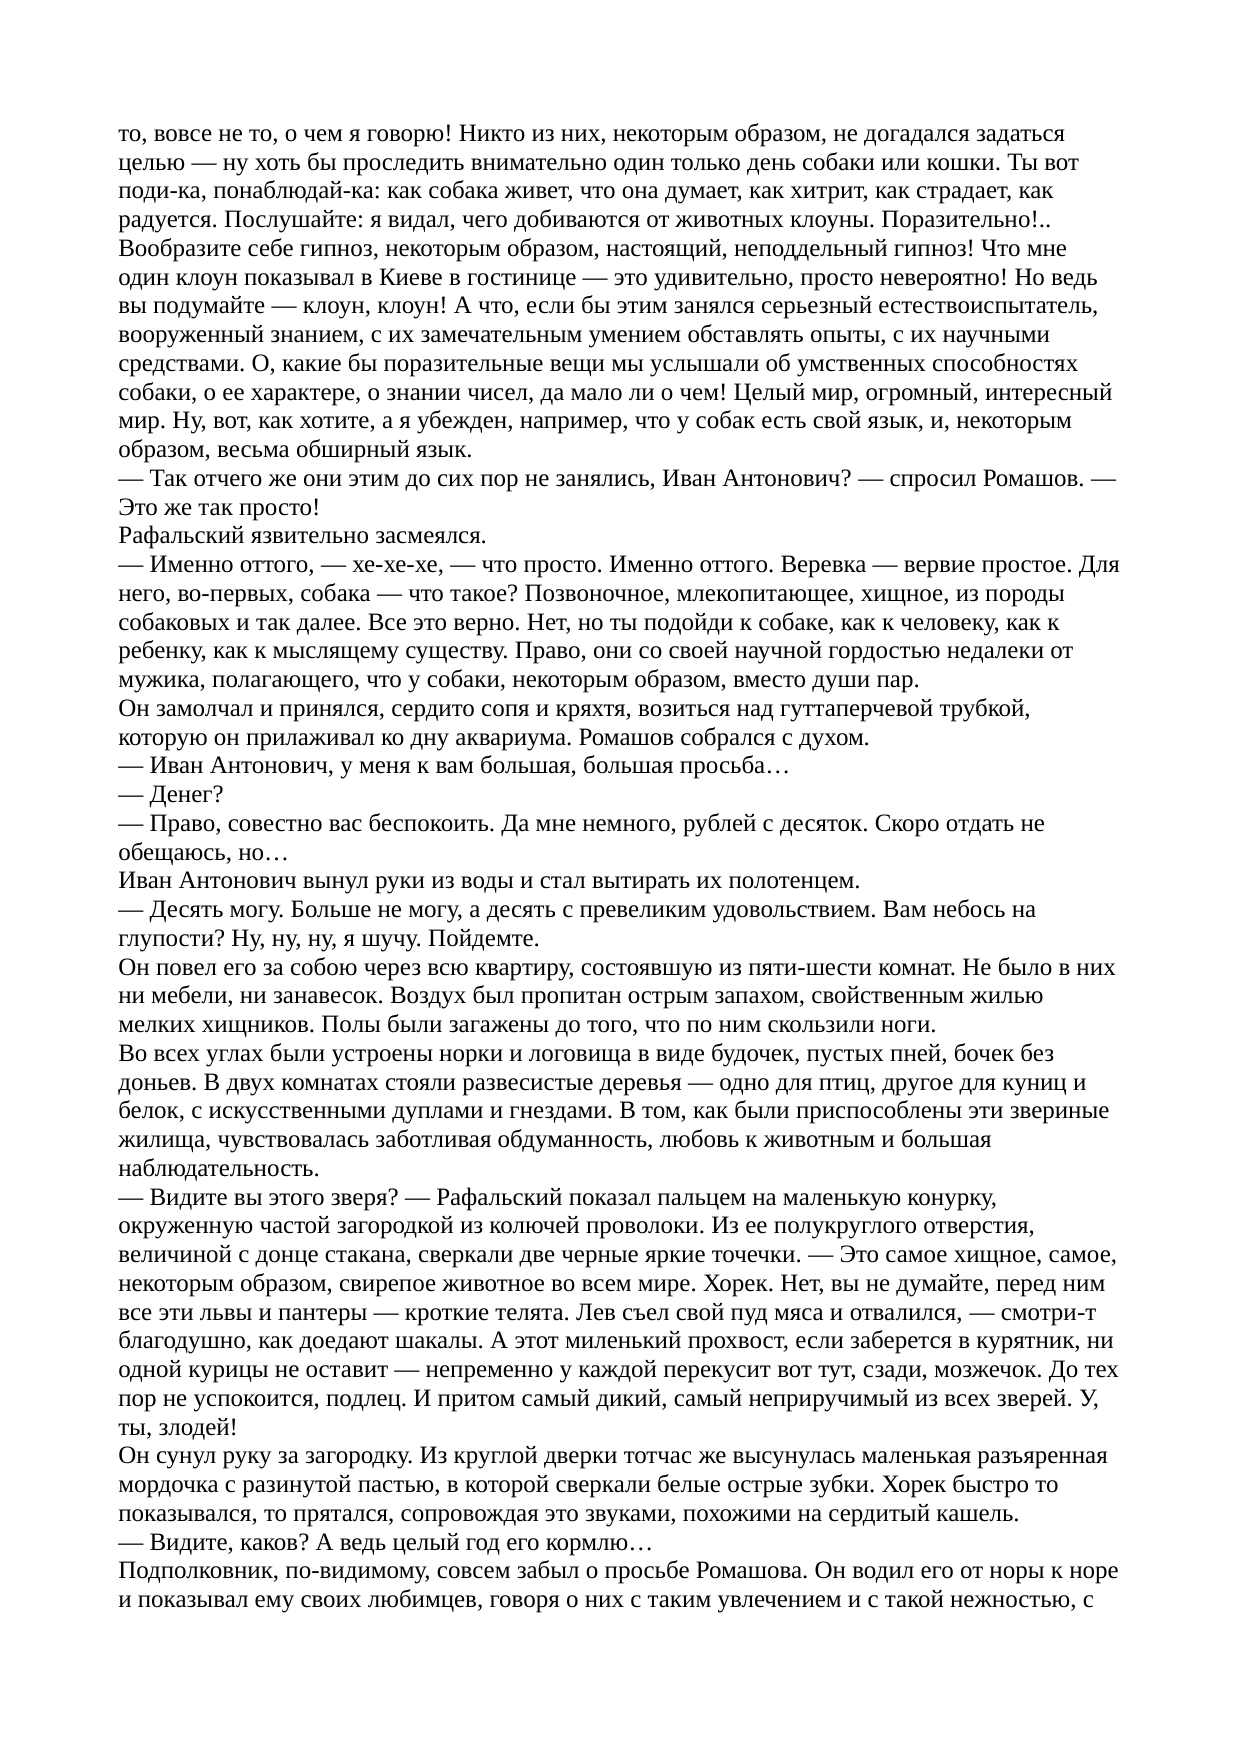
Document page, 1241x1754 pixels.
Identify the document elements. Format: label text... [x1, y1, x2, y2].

text — Право, совестно вас беспокоить. Да мне немного, рублей с десяток. Скоро отдать не обещаюсь, но… [118, 808, 1122, 866]
text Рафальский язвительно засмеялся. [118, 521, 1122, 549]
text — Видите вы этого зверя? — Рафальский показал пальцем на маленькую конурку, окруженную частой загородкой из колючей проволоки. Из ее полукруглого отверстия, величиной с донце стакана, сверкали две черные яркие точечки. — Это самое хищное, самое, некоторым образом, свирепое животное во всем мире. Хорек. Нет, вы не думайте, перед ним все эти львы и пантеры — кроткие телята. Лев съел свой пуд мяса и отвалился, — смотри-т благодушно, как доедают шакалы. А этот миленький прохвост, если заберется в курятник, ни одной курицы не оставит — непременно у каждой перекусит вот тут, сзади, мозжечок. До тех пор не успокоится, подлец. И притом самый дикий, самый неприручимый из всех зверей. У, ты, злодей! [118, 1182, 1122, 1441]
text Он сунул руку за загородку. Из круглой дверки тотчас же высунулась маленькая разъяренная мордочка с разинутой пастью, в которой сверкали белые острые зубки. Хорек быстро то показывался, то прятался, сопровождая это звуками, похожими на сердитый кашель. [118, 1441, 1122, 1527]
text Иван Антонович вынул руки из воды и стал вытирать их полотенцем. [118, 866, 1122, 894]
text — Иван Антонович, у меня к вам большая, большая просьба… [118, 751, 1122, 779]
text то, вовсе не то, о чем я говорю! Никто из них, некоторым образом, не догадался задаться целью — ну хоть бы проследить внимательно один только день собаки или кошки. Ты вот поди-ка, понаблюдай-ка: как собака живет, что она думает, как хитрит, как страдает, как радуется. Послушайте: я видал, чего добиваются от животных клоуны. Поразительно!.. Вообразите себе гипноз, некоторым образом, настоящий, неподдельный гипноз! Что мне один клоун показывал в Киеве в гостинице — это удивительно, просто невероятно! Но ведь вы подумайте — клоун, клоун! А что, если бы этим занялся серьезный естествоиспытатель, вооруженный знанием, с их замечательным умением обставлять опыты, с их научными средствами. О, какие бы поразительные вещи мы услышали об умственных способностях собаки, о ее характере, о знании чисел, да мало ли о чем! Целый мир, огромный, интересный мир. Ну, вот, как хотите, а я убежден, например, что у собак есть свой язык, и, некоторым образом, весьма обширный язык. [118, 118, 1122, 463]
text — Десять могу. Больше не могу, а десять с превеликим удовольствием. Вам небось на глупости? Ну, ну, ну, я шучу. Пойдемте. [118, 894, 1122, 952]
text — Денег? [118, 779, 1122, 808]
text Во всех углах были устроены норки и логовища в виде будочек, пустых пней, бочек без доньев. В двух комнатах стояли развесистые деревья — одно для птиц, другое для куниц и белок, с искусственными дуплами и гнездами. В том, как были приспособлены эти звериные жилища, чувствовалась заботливая обдуманность, любовь к животным и большая наблюдательность. [118, 1038, 1122, 1182]
text Он повел его за собою через всю квартиру, состоявшую из пяти-шести комнат. Не было в них ни мебели, ни занавесок. Воздух был пропитан острым запахом, свойственным жилью мелких хищников. Полы были загажены до того, что по ним скользили ноги. [118, 952, 1122, 1038]
text — Так отчего же они этим до сих пор не занялись, Иван Антонович? — спросил Ромашов. — Это же так просто! [118, 463, 1122, 521]
text — Видите, каков? А ведь целый год его кормлю… [118, 1527, 1122, 1556]
text — Именно оттого, — хе-хе-хе, — что просто. Именно оттого. Веревка — вервие простое. Для него, во-первых, собака — что такое? Позвоночное, млекопитающее, хищное, из породы собаковых и так далее. Все это верно. Нет, но ты подойди к собаке, как к человеку, как к ребенку, как к мыслящему существу. Право, они со своей научной гордостью недалеки от мужика, полагающего, что у собаки, некоторым образом, вместо души пар. [118, 549, 1122, 693]
text Он замолчал и принялся, сердито сопя и кряхтя, возиться над гуттаперчевой трубкой, которую он прилаживал ко дну аквариума. Ромашов собрался с духом. [118, 693, 1122, 751]
text Подполковник, по-видимому, совсем забыл о просьбе Ромашова. Он водил его от норы к норе и показывал ему своих любимцев, говоря о них с таким увлечением и с такой нежностью, с [118, 1556, 1122, 1613]
